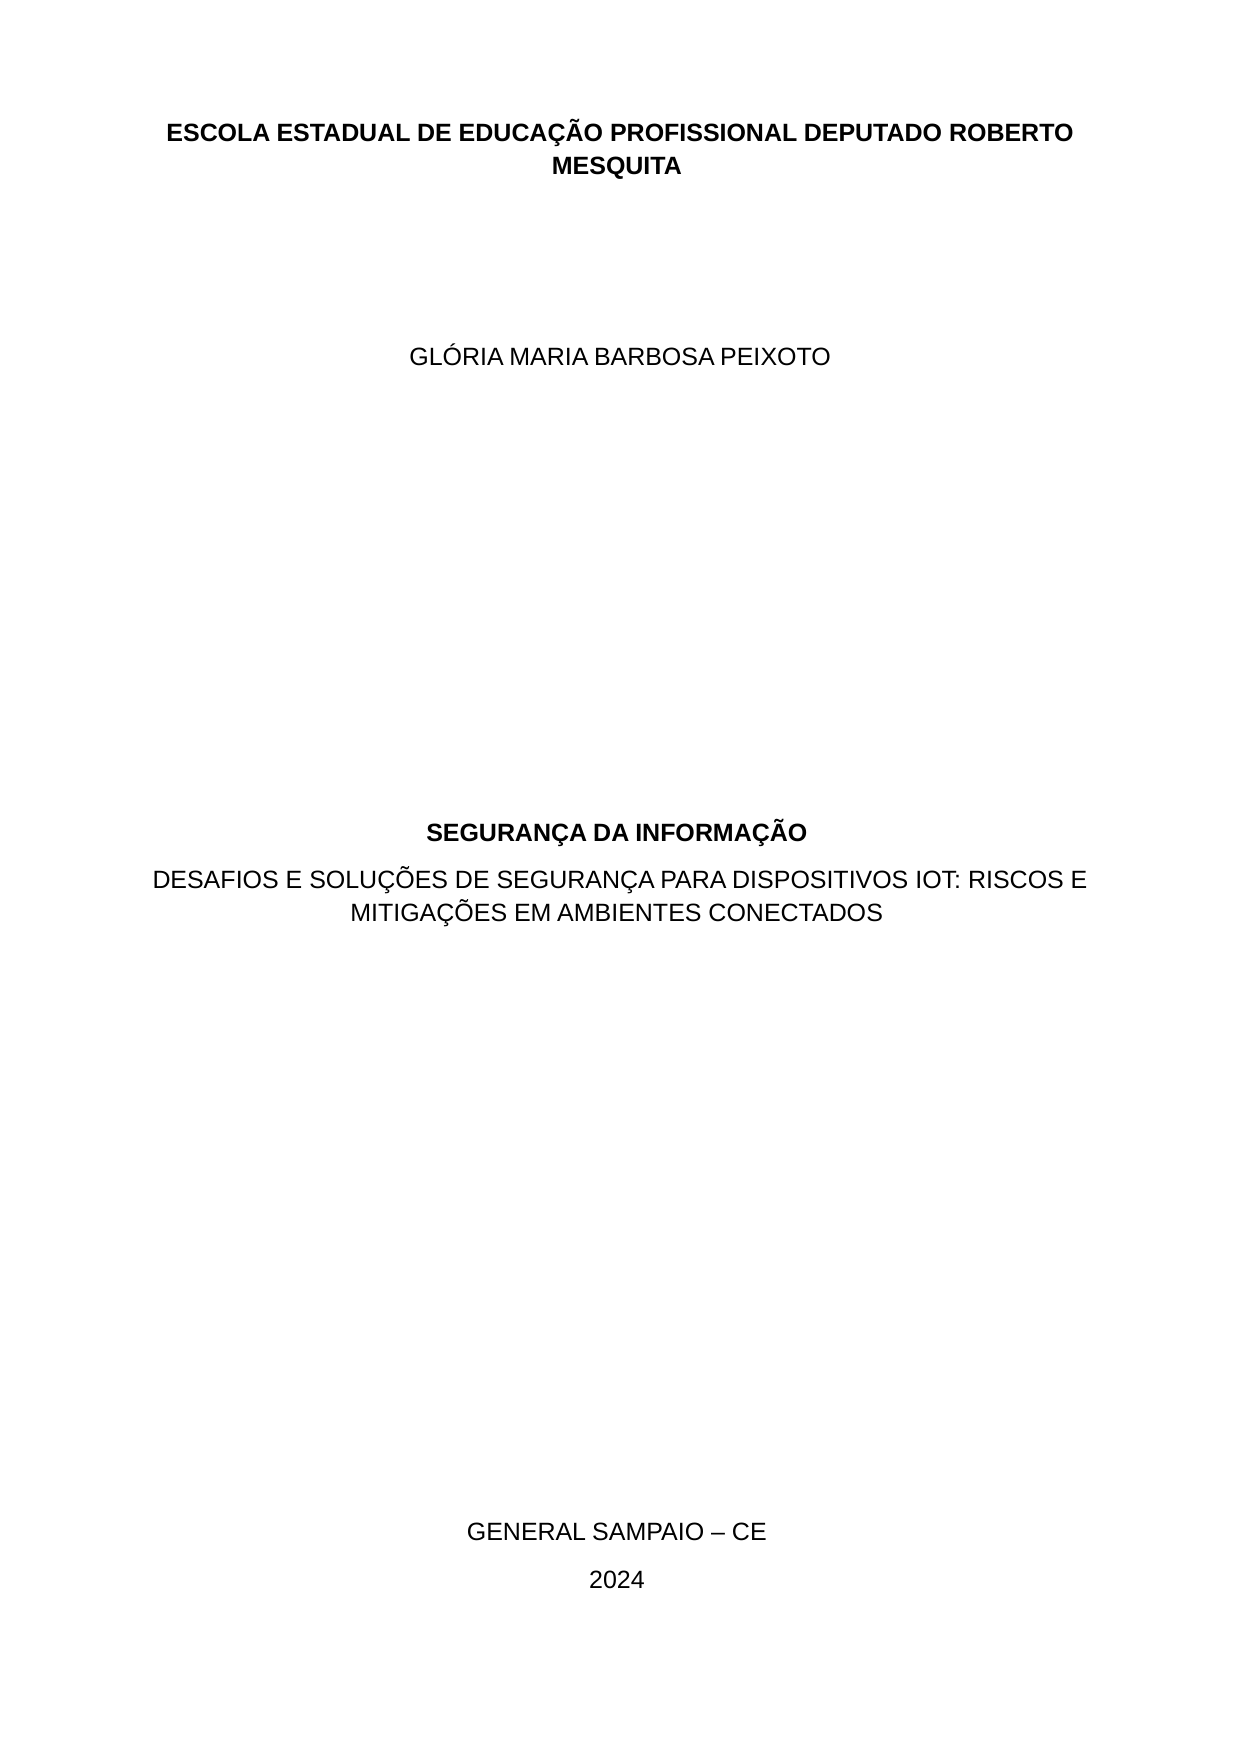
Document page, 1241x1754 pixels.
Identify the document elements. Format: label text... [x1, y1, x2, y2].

text DESAFIOS E SOLUÇÕES DE SEGURANÇA PARA DISPOSITIVOS IOT: RISCOS E MITIGAÇÕES EM AMBIENTES CONECTADOS [118, 865, 1122, 927]
text SEGURANÇA DA INFORMAÇÃO [118, 818, 1122, 846]
text ESCOLA ESTADUAL DE EDUCAÇÃO PROFISSIONAL DEPUTADO ROBERTO MESQUITA [118, 118, 1122, 180]
text GENERAL SAMPAIO – CE [118, 1517, 1122, 1546]
text GLÓRIA MARIA BARBOSA PEIXOTO [118, 342, 1122, 370]
text 2024 [118, 1565, 1122, 1593]
